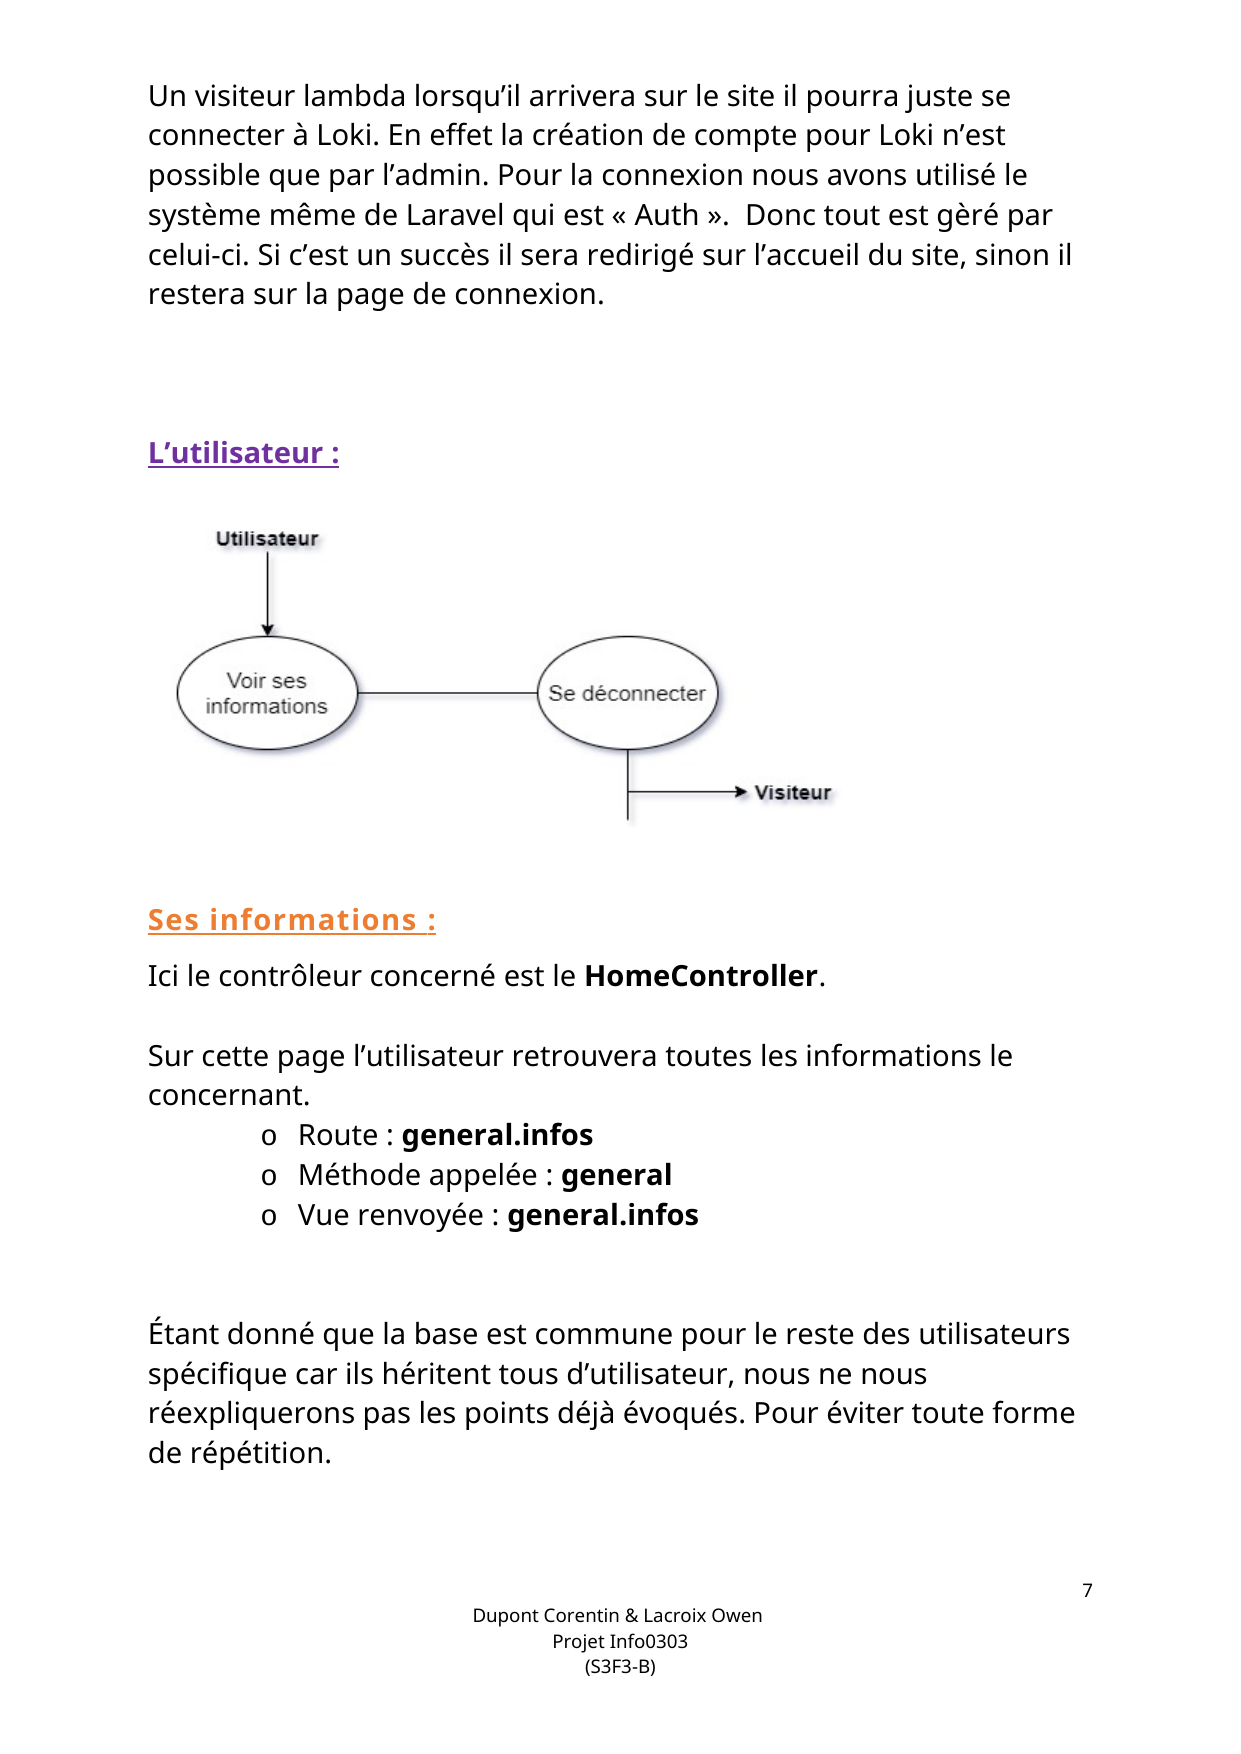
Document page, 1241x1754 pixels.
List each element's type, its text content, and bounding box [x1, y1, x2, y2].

list Route : general.infos [260, 1114, 1093, 1154]
text Ses informations : [148, 899, 1093, 939]
text Un visiteur lambda lorsqu’il arrivera sur le site il pourra juste se connecter à Loki. En effet la création de compte pour Loki n’est possible que par l’admin. Pour la connexion nous avons utilisé le système même de Laravel qui est « Auth ». Donc tout est gèré par celui-ci. Si c’est un succès il sera redirigé sur l’accueil du site, sinon il restera sur la page de connexion. [148, 75, 1093, 313]
list Méthode appelée : general [260, 1154, 1093, 1194]
text Sur cette page l’utilisateur retrouvera toutes les informations le concernant. [148, 1035, 1093, 1114]
text Ici le contrôleur concerné est le HomeController. [148, 956, 1093, 995]
text Étant donné que la base est commune pour le reste des utilisateurs spécifique car ils héritent tous d’utilisateur, nous ne nous réexpliquerons pas les points déjà évoqués. Pour éviter toute forme de répétition. [148, 1313, 1093, 1472]
list Vue renvoyée : general.infos [260, 1194, 1093, 1234]
text L’utilisateur : [148, 432, 1093, 472]
